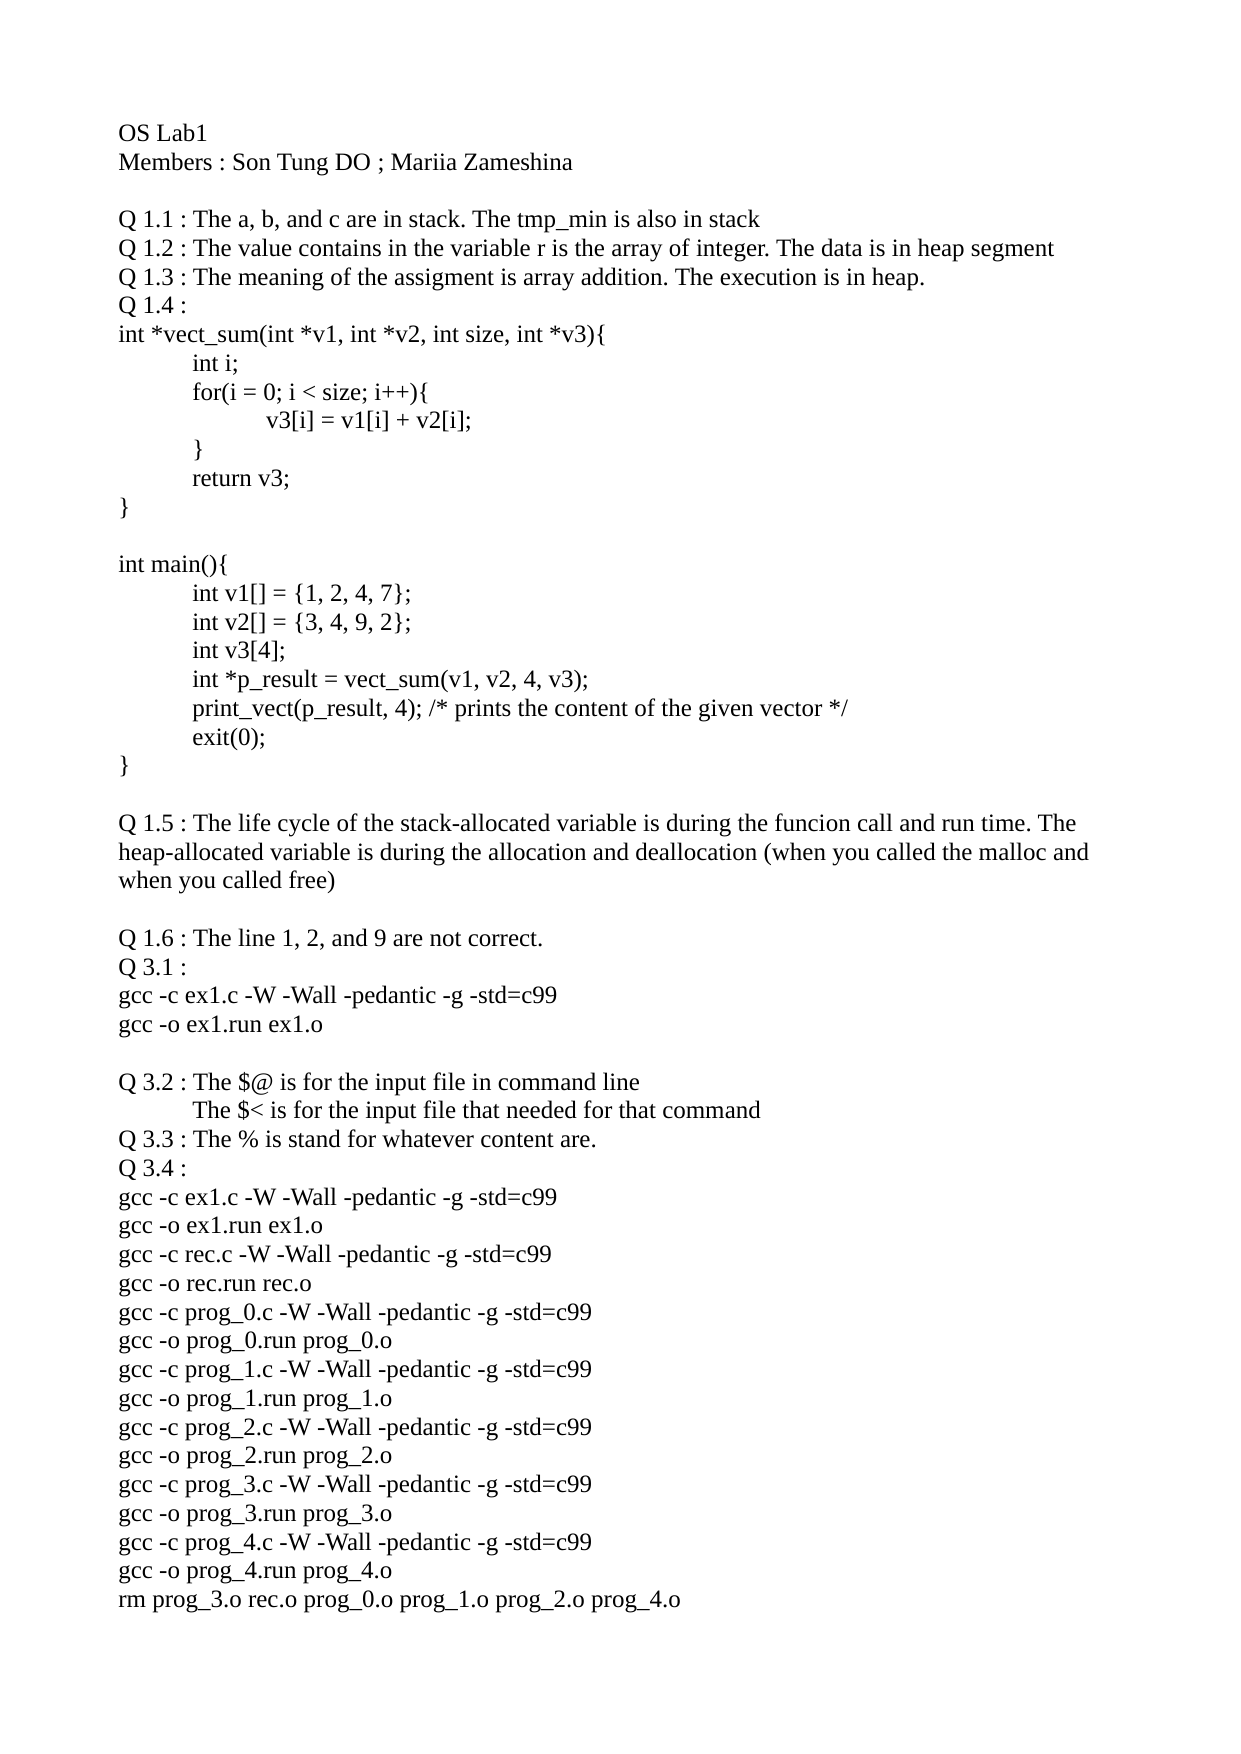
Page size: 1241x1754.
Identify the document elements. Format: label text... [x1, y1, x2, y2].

text Q 1.6 : The line 1, 2, and 9 are not correct. [118, 923, 1122, 952]
text gcc -o rec.run rec.o [118, 1268, 1122, 1297]
text gcc -c ex1.c -W -Wall -pedantic -g -std=c99 [118, 981, 1122, 1009]
text v3[i] = v1[i] + v2[i]; [118, 406, 1122, 434]
text int *vect_sum(int *v1, int *v2, int size, int *v3){ [118, 319, 1122, 348]
text gcc -c prog_4.c -W -Wall -pedantic -g -std=c99 [118, 1527, 1122, 1556]
text Q 3.4 : [118, 1153, 1122, 1182]
text int v1[] = {1, 2, 4, 7}; [118, 578, 1122, 607]
text gcc -o ex1.run ex1.o [118, 1009, 1122, 1038]
text gcc -o prog_2.run prog_2.o [118, 1441, 1122, 1469]
text int v2[] = {3, 4, 9, 2}; [118, 607, 1122, 636]
text Q 1.2 : The value contains in the variable r is the array of integer. The data is in heap segment [118, 233, 1122, 262]
text } [118, 492, 1122, 521]
text gcc -c rec.c -W -Wall -pedantic -g -std=c99 [118, 1239, 1122, 1268]
text Q 3.3 : The % is stand for whatever content are. [118, 1124, 1122, 1153]
text rm prog_3.o rec.o prog_0.o prog_1.o prog_2.o prog_4.o [118, 1584, 1122, 1613]
text Q 3.2 : The $@ is for the input file in command line [118, 1067, 1122, 1096]
text Q 1.1 : The a, b, and c are in stack. The tmp_min is also in stack [118, 204, 1122, 233]
text Q 3.1 : [118, 952, 1122, 981]
text gcc -o prog_0.run prog_0.o [118, 1326, 1122, 1354]
text exit(0); [118, 722, 1122, 751]
text Q 1.3 : The meaning of the assigment is array addition. The execution is in heap. [118, 262, 1122, 291]
text gcc -o ex1.run ex1.o [118, 1211, 1122, 1239]
text int i; [118, 348, 1122, 377]
text gcc -c prog_0.c -W -Wall -pedantic -g -std=c99 [118, 1297, 1122, 1326]
text } [118, 434, 1122, 463]
text The $< is for the input file that needed for that command [118, 1096, 1122, 1124]
text gcc -o prog_3.run prog_3.o [118, 1498, 1122, 1527]
text int v3[4]; [118, 636, 1122, 664]
text return v3; [118, 463, 1122, 492]
text for(i = 0; i < size; i++){ [118, 377, 1122, 406]
text OS Lab1 [118, 118, 1122, 147]
text } [118, 751, 1122, 779]
text Q 1.5 : The life cycle of the stack-allocated variable is during the funcion call and run time. The heap-allocated variable is during the allocation and deallocation (when you called the malloc and when you called free) [118, 808, 1122, 894]
text print_vect(p_result, 4); /* prints the content of the given vector */ [118, 693, 1122, 722]
text gcc -c prog_1.c -W -Wall -pedantic -g -std=c99 [118, 1354, 1122, 1383]
text Members : Son Tung DO ; Mariia Zameshina [118, 147, 1122, 176]
text gcc -o prog_4.run prog_4.o [118, 1556, 1122, 1584]
text Q 1.4 : [118, 291, 1122, 319]
text gcc -c prog_3.c -W -Wall -pedantic -g -std=c99 [118, 1469, 1122, 1498]
text int *p_result = vect_sum(v1, v2, 4, v3); [118, 664, 1122, 693]
text gcc -o prog_1.run prog_1.o [118, 1383, 1122, 1412]
text gcc -c prog_2.c -W -Wall -pedantic -g -std=c99 [118, 1412, 1122, 1441]
text gcc -c ex1.c -W -Wall -pedantic -g -std=c99 [118, 1182, 1122, 1211]
text int main(){ [118, 549, 1122, 578]
